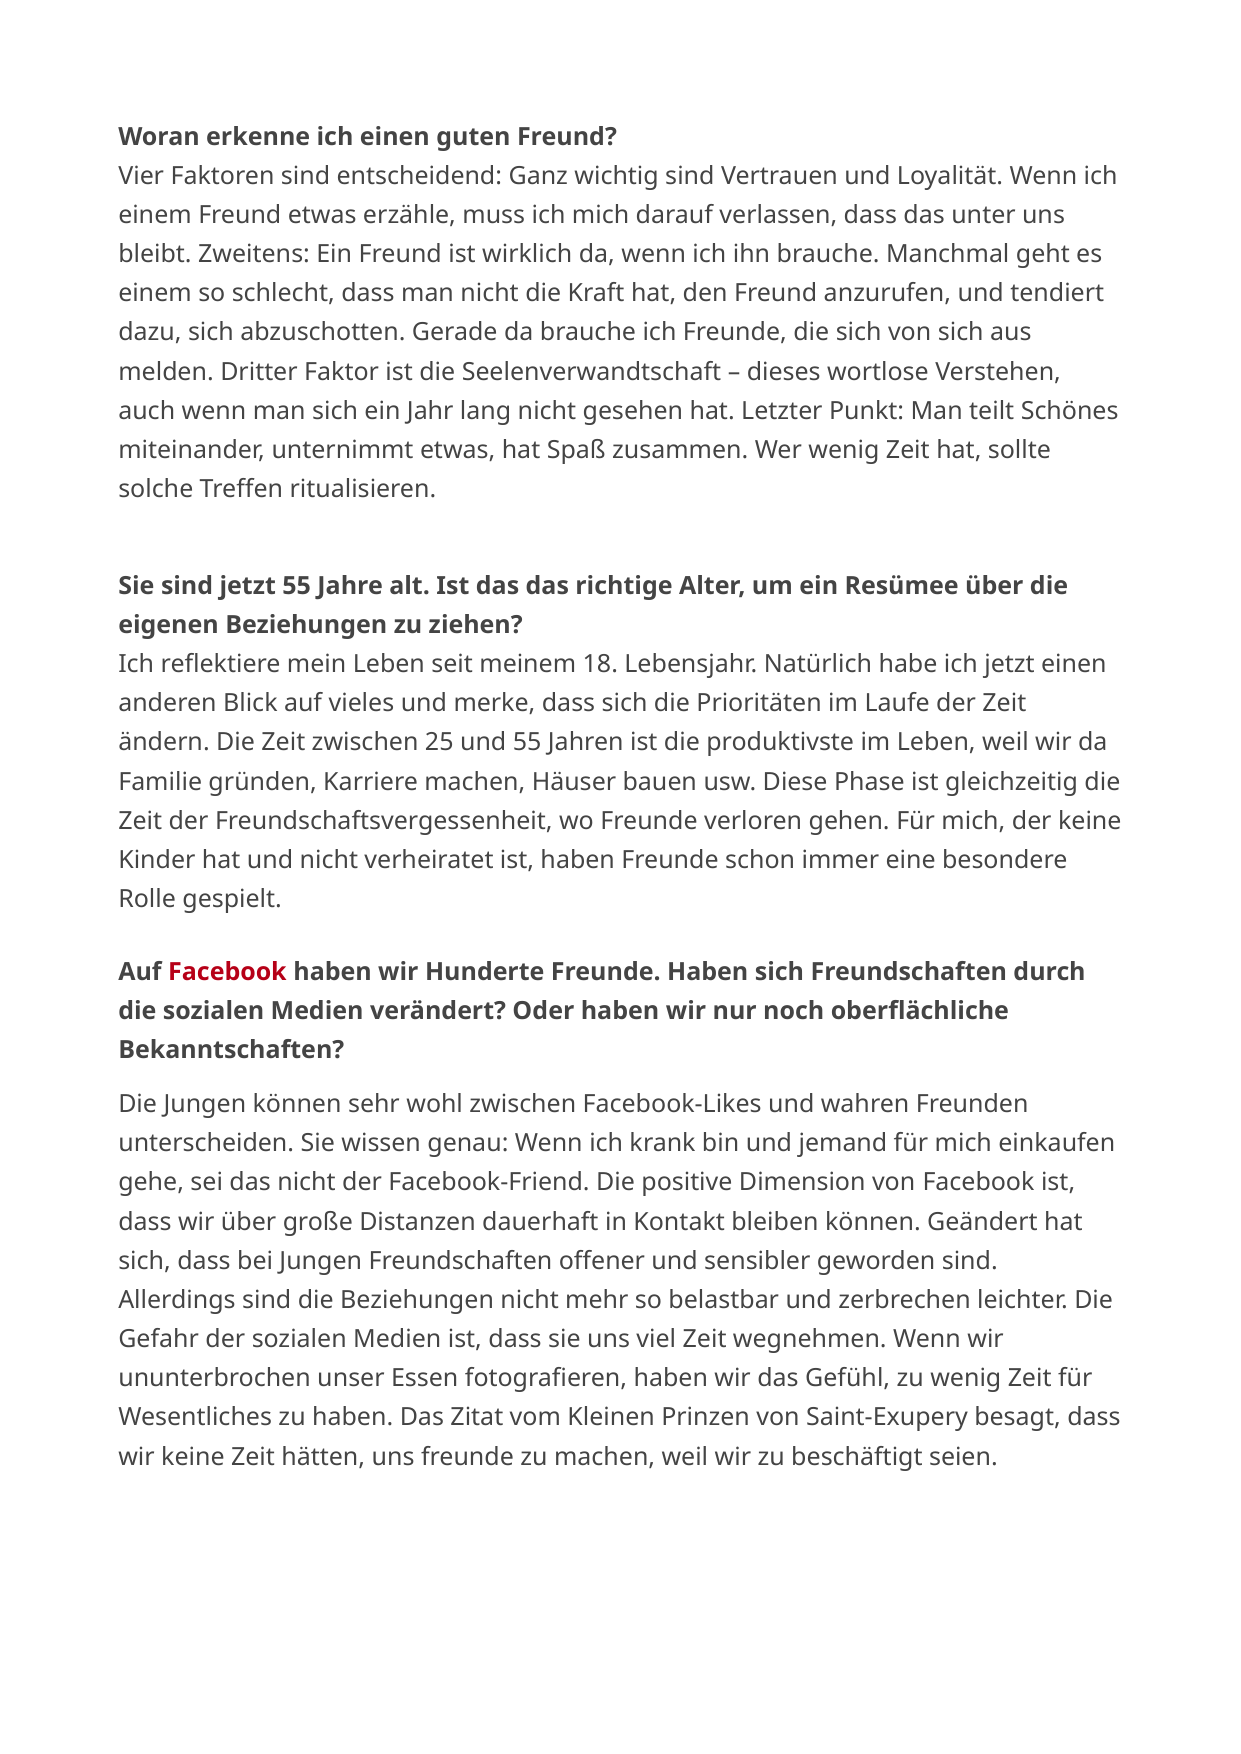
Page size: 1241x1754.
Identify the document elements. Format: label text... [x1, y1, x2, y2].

text Auf Facebook haben wir Hunderte Freunde. Haben sich Freundschaften durch die sozialen Medien verändert? Oder haben wir nur noch oberflächliche Bekanntschaften? [118, 920, 1122, 1066]
text Vier Faktoren sind entscheidend: Ganz wichtig sind Vertrauen und Loyalität. Wenn ich einem Freund etwas erzähle, muss ich mich darauf verlassen, dass das unter uns bleibt. Zweitens: Ein Freund ist wirklich da, wenn ich ihn brauche. Manchmal geht es einem so schlecht, dass man nicht die Kraft hat, den Freund anzurufen, und tendiert dazu, sich abzuschotten. Gerade da brauche ich Freunde, die sich von sich aus melden. Dritter Faktor ist die Seelenverwandtschaft – dieses wortlose Verstehen, auch wenn man sich ein Jahr lang nicht gesehen hat. Letzter Punkt: Man teilt Schönes miteinander, unternimmt etwas, hat Spaß zusammen. Wer wenig Zeit hat, sollte solche Treffen ritualisieren. [118, 157, 1122, 505]
text Ich reflektiere mein Leben seit meinem 18. Lebensjahr. Natürlich habe ich jetzt einen anderen Blick auf vieles und merke, dass sich die Prioritäten im Laufe der Zeit ändern. Die Zeit zwischen 25 und 55 Jahren ist die produktivste im Leben, weil wir da Familie gründen, Karriere machen, Häuser bauen usw. Diese Phase ist gleichzeitig die Zeit der Freundschaftsvergessenheit, wo Freunde verloren gehen. Für mich, der keine Kinder hat und nicht verheiratet ist, haben Freunde schon immer eine besondere Rolle gespielt. [118, 646, 1122, 915]
text Sie sind jetzt 55 Jahre alt. Ist das das richtige Alter, um ein Resümee über die eigenen Beziehungen zu ziehen? [118, 567, 1122, 641]
text Woran erkenne ich einen guten Freund? [118, 118, 1122, 152]
text Die Jungen können sehr wohl zwischen Facebook-Likes und wahren Freunden unterscheiden. Sie wissen genau: Wenn ich krank bin und jemand für mich einkaufen gehe, sei das nicht der Facebook-Friend. Die positive Dimension von Facebook ist, dass wir über große Distanzen dauerhaft in Kontakt bleiben können. Geändert hat sich, dass bei Jungen Freundschaften offener und sensibler geworden sind. Allerdings sind die Beziehungen nicht mehr so belastbar und zerbrechen leichter. Die Gefahr der sozialen Medien ist, dass sie uns viel Zeit wegnehmen. Wenn wir ununterbrochen unser Essen fotografieren, haben wir das Gefühl, zu wenig Zeit für Wesentliches zu haben. Das Zitat vom Kleinen Prinzen von Saint-Exupery besagt, dass wir keine Zeit hätten, uns freunde zu machen, weil wir zu beschäftigt seien. [118, 1086, 1122, 1472]
